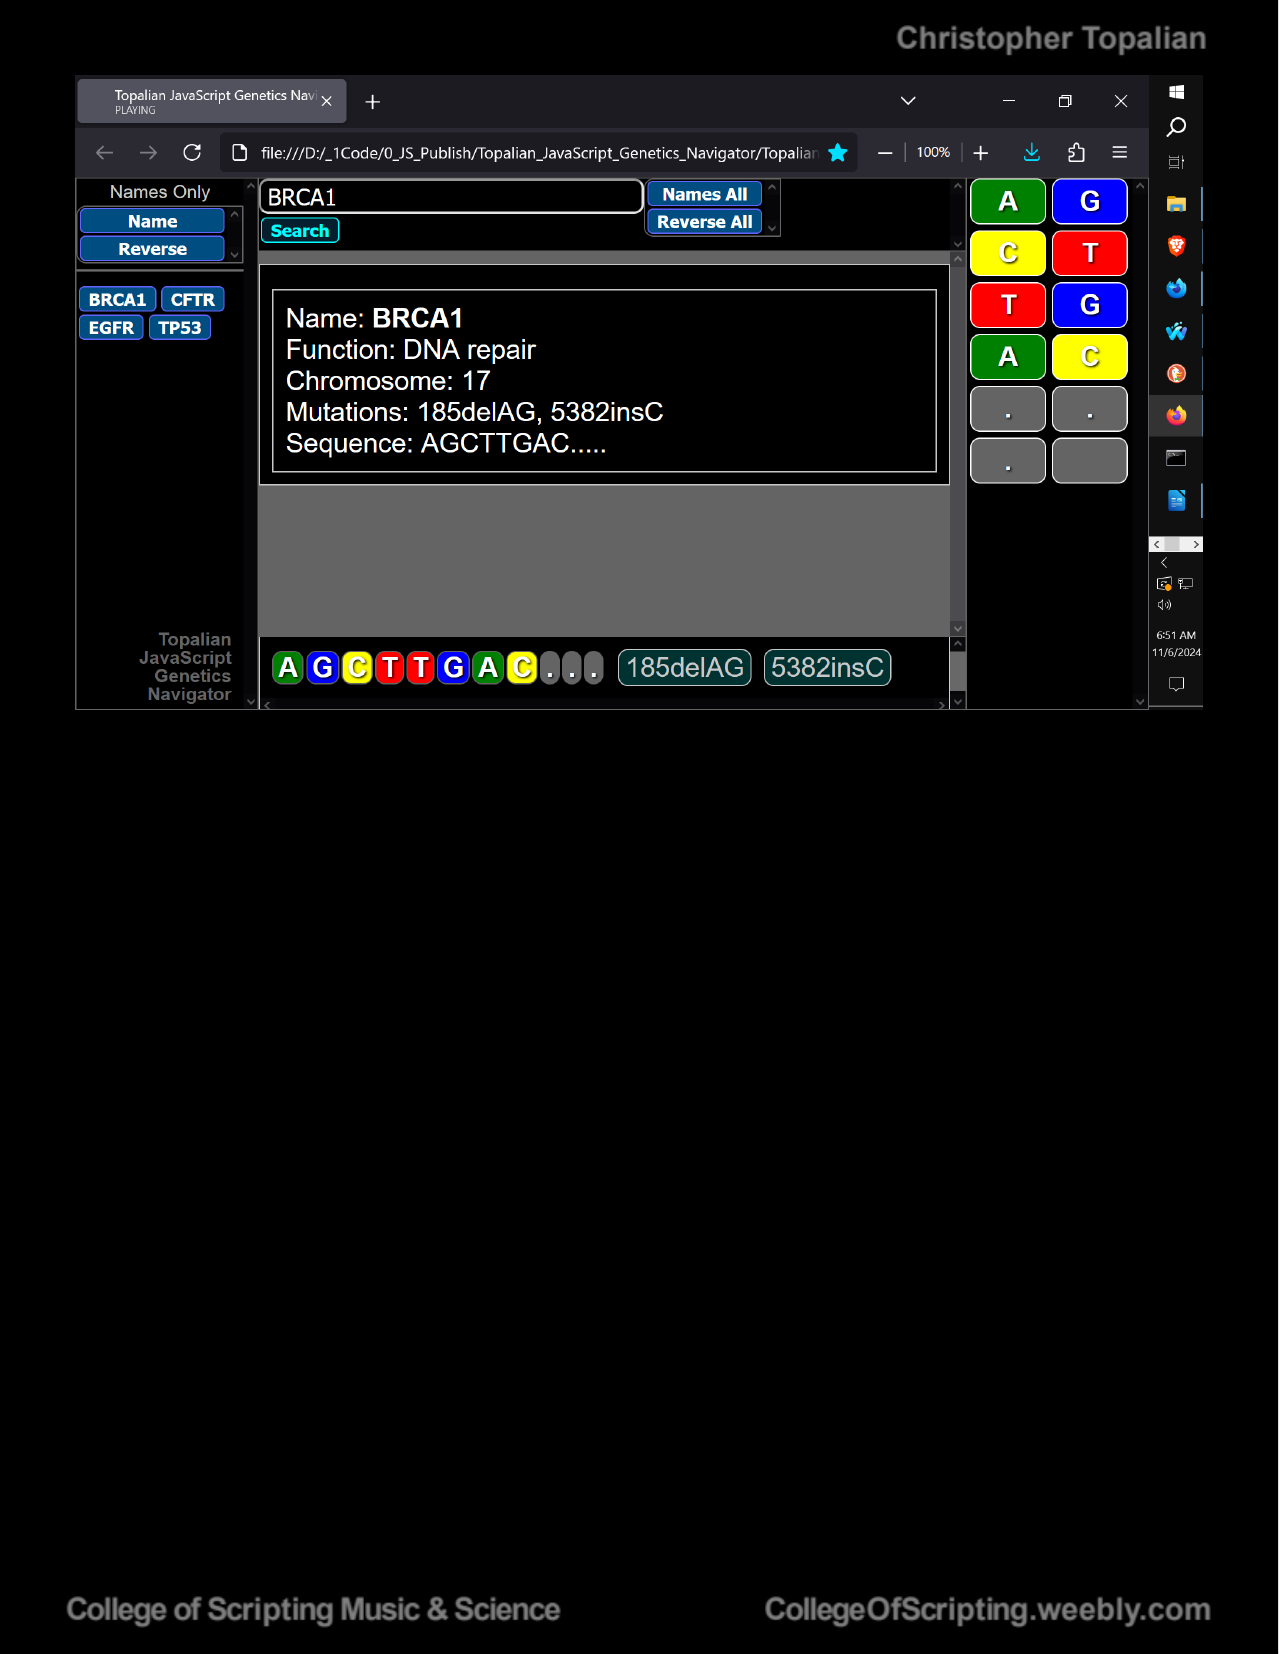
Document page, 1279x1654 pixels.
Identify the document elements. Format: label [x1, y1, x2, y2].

picture [75, 75, 1203, 710]
